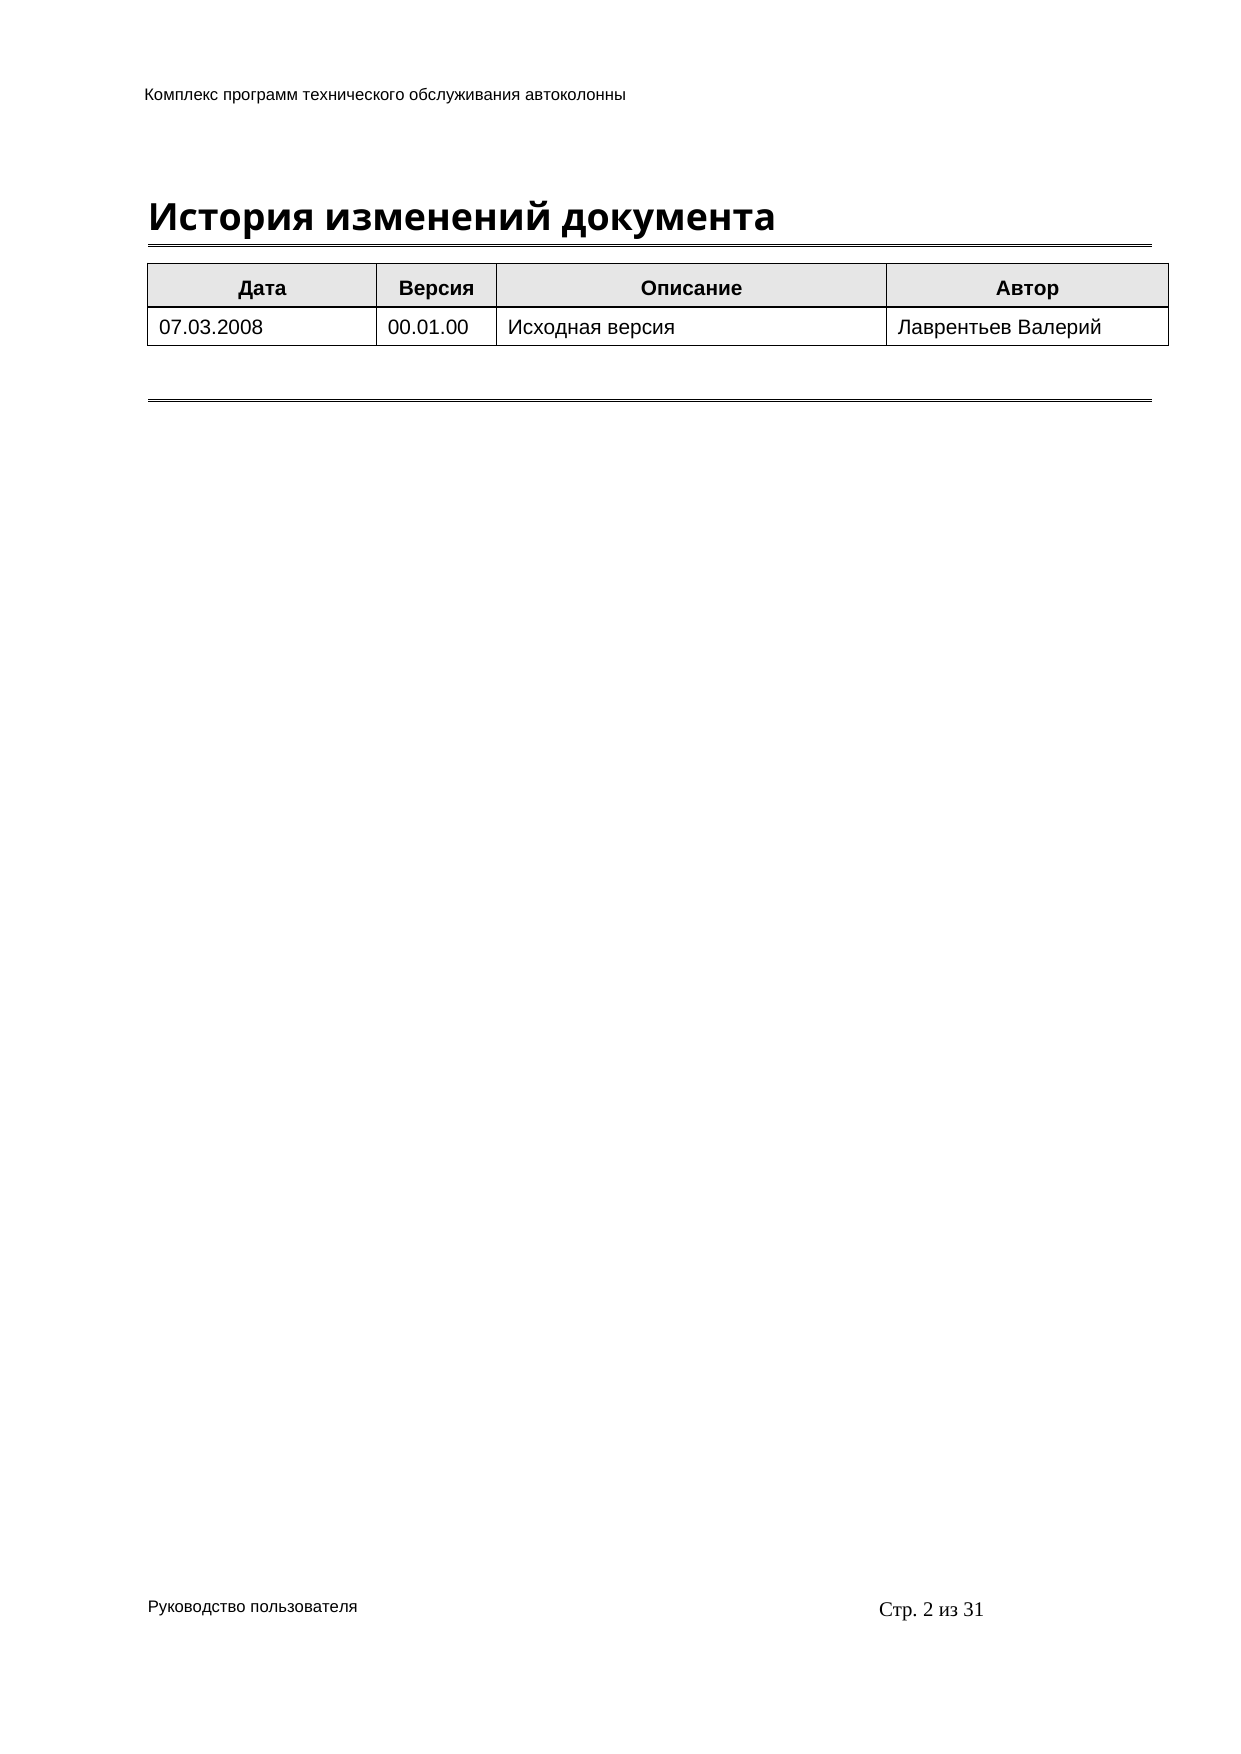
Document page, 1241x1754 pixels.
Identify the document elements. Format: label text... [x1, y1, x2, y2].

table_cell Лаврентьев Валерий [887, 308, 1168, 345]
table_cell 00.01.00 [377, 308, 496, 345]
table_header Описание [497, 264, 886, 306]
title История изменений документа [148, 191, 1152, 244]
table_header Версия [377, 264, 496, 306]
table_header Дата [148, 264, 376, 306]
table_cell 07.03.2008 [148, 308, 376, 345]
table_cell Исходная версия [497, 308, 886, 345]
table_header Автор [887, 264, 1168, 306]
